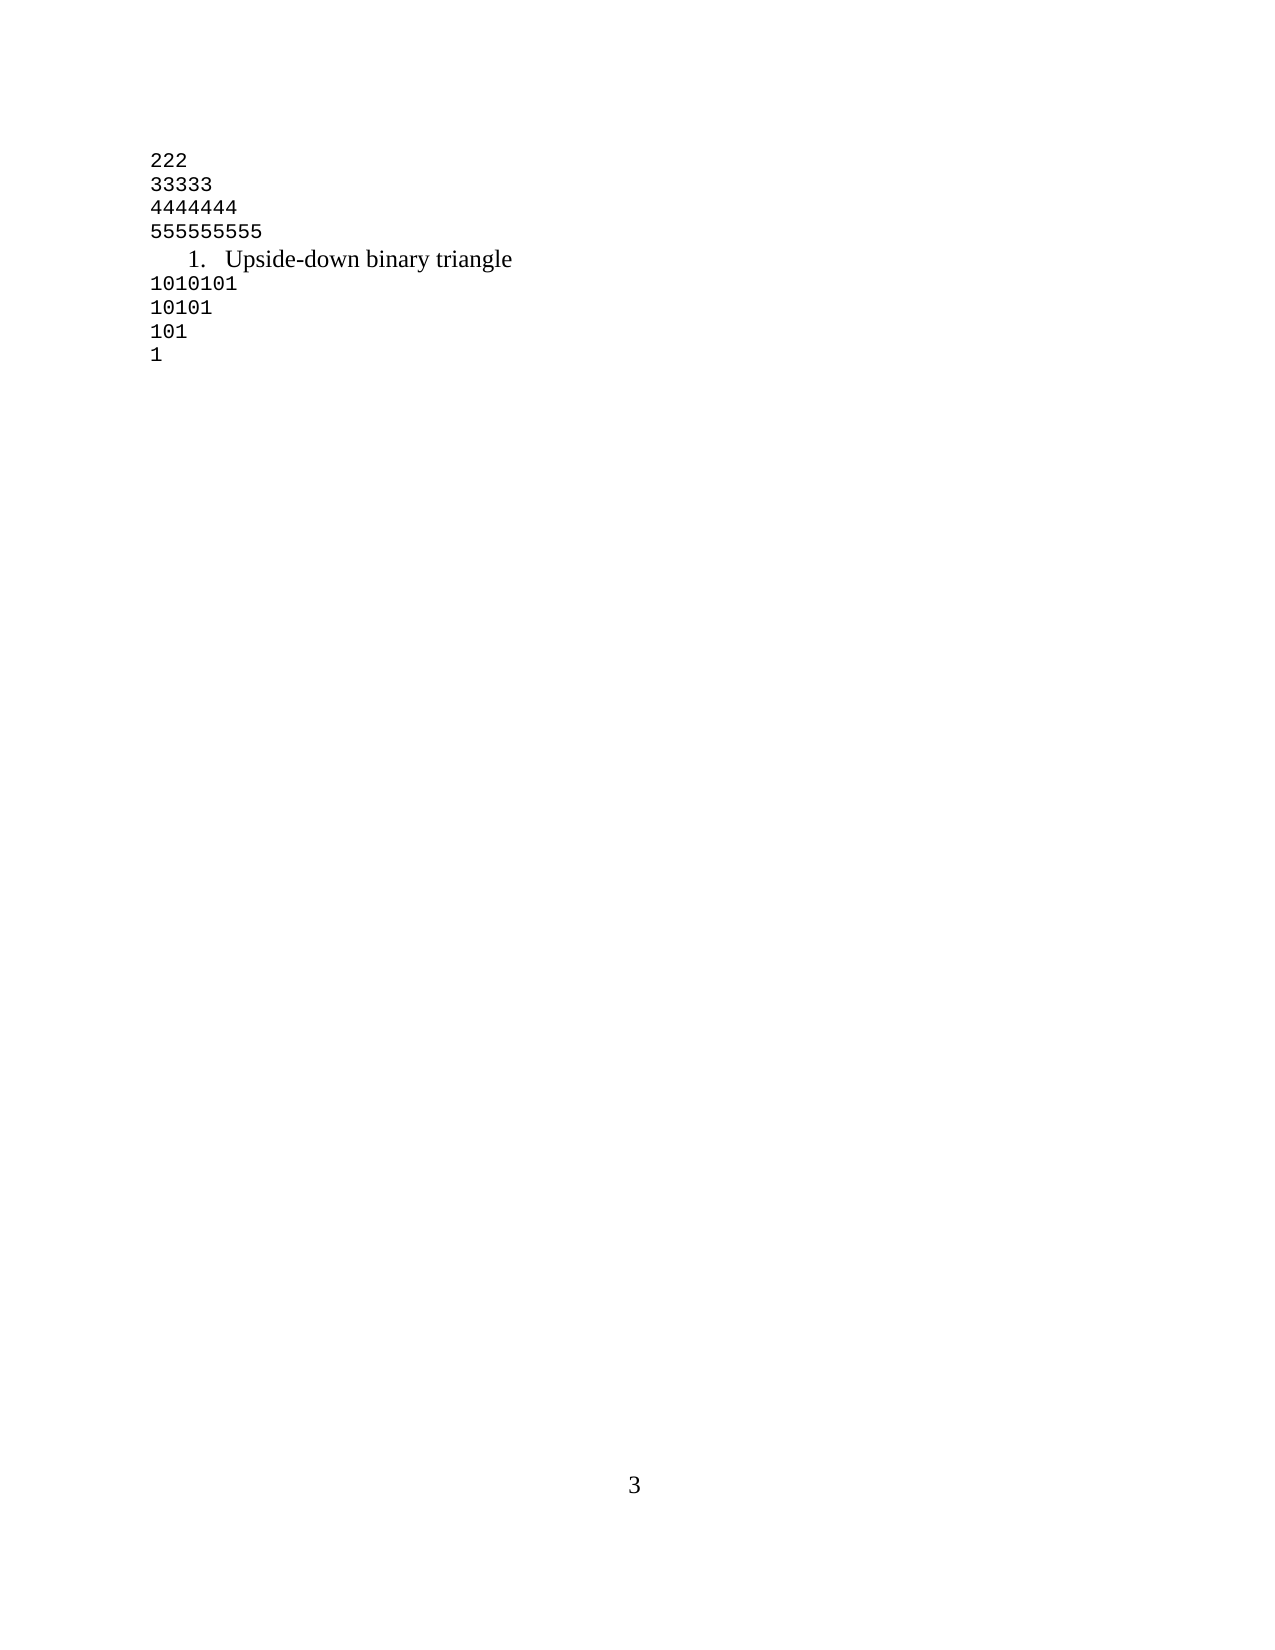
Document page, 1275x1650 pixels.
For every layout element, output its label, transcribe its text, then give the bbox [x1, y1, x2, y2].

text 1 [150, 344, 1125, 368]
text 1010101 [150, 273, 1125, 297]
text 555555555 [150, 221, 1125, 244]
text 222 [150, 150, 1125, 174]
text 33333 [150, 174, 1125, 197]
text 10101 [150, 297, 1125, 321]
list Upside-down binary triangle [187, 244, 1125, 273]
text 101 [150, 321, 1125, 344]
text 4444444 [150, 197, 1125, 221]
